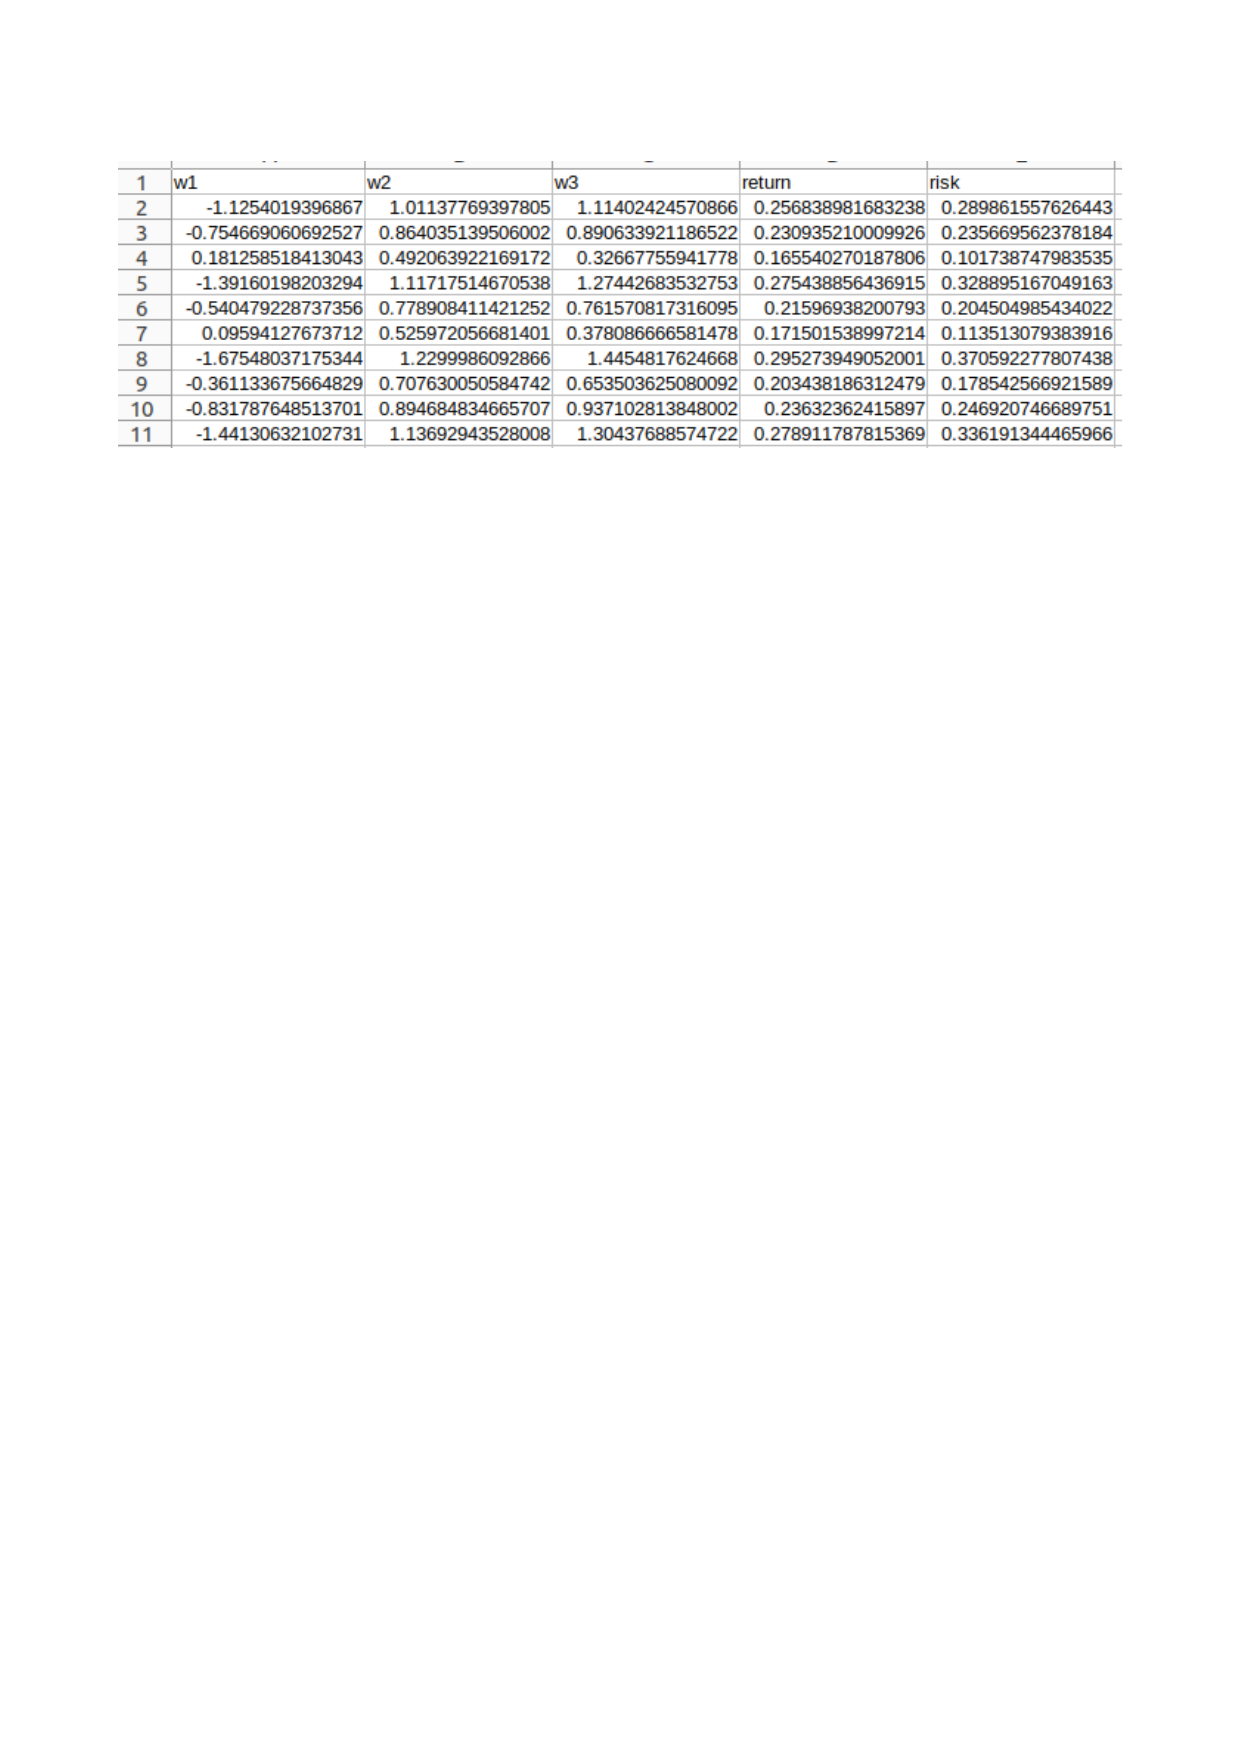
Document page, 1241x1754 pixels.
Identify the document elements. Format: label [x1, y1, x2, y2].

picture [118, 161, 1123, 448]
